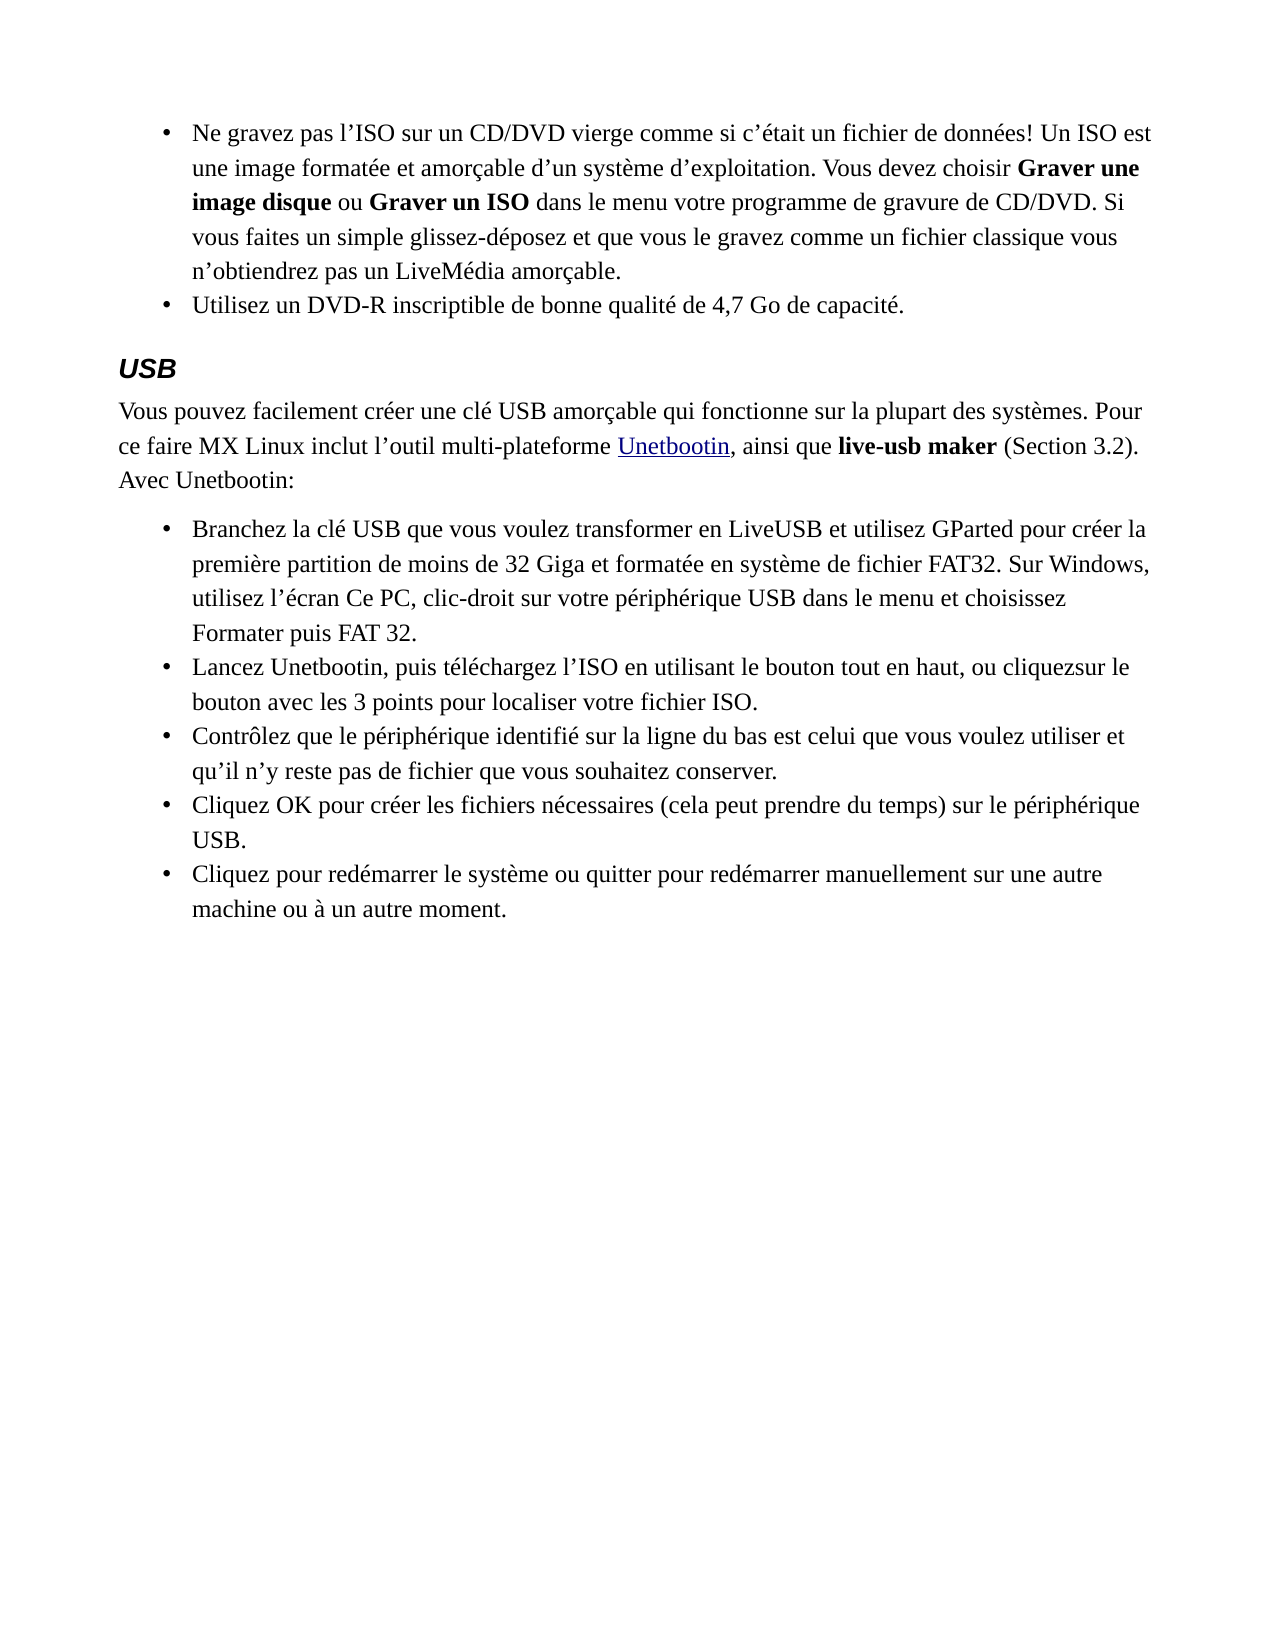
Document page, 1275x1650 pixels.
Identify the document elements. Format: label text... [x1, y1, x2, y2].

text Vous pouvez facilement créer une clé USB amorçable qui fonctionne sur la plupart des systèmes. Pour ce faire MX Linux inclut l’outil multi-plateforme Unetbootin, ainsi que live-usb maker (Section 3.2). Avec Unetbootin: [118, 396, 1157, 494]
list Lancez Unetbootin, puis téléchargez l’ISO en utilisant le bouton tout en haut, ou cliquezsur le bouton avec les 3 points pour localiser votre fichier ISO. [162, 652, 1157, 716]
list Utilisez un DVD-R inscriptible de bonne qualité de 4,7 Go de capacité. [162, 291, 1157, 319]
subtitle USB [118, 352, 1157, 384]
list Ne gravez pas l’ISO sur un CD/DVD vierge comme si c’était un fichier de données! Un ISO est une image formatée et amorçable d’un système d’exploitation. Vous devez choisir Graver une image disque ou Graver un ISO dans le menu votre programme de gravure de CD/DVD. Si vous faites un simple glissez-déposez et que vous le gravez comme un fichier classique vous n’obtiendrez pas un LiveMédia amorçable. [162, 118, 1157, 285]
list Branchez la clé USB que vous voulez transformer en LiveUSB et utilisez GParted pour créer la première partition de moins de 32 Giga et formatée en système de fichier FAT32. Sur Windows, utilisez l’écran Ce PC, clic-droit sur votre périphérique USB dans le menu et choisissez Formater puis FAT 32. [162, 514, 1157, 647]
list Cliquez OK pour créer les fichiers nécessaires (cela peut prendre du temps) sur le périphérique USB. [162, 790, 1157, 853]
list Cliquez pour redémarrer le système ou quitter pour redémarrer manuellement sur une autre machine ou à un autre moment. [162, 859, 1157, 922]
list Contrôlez que le périphérique identifié sur la ligne du bas est celui que vous voulez utiliser et qu’il n’y reste pas de fichier que vous souhaitez conserver. [162, 721, 1157, 784]
